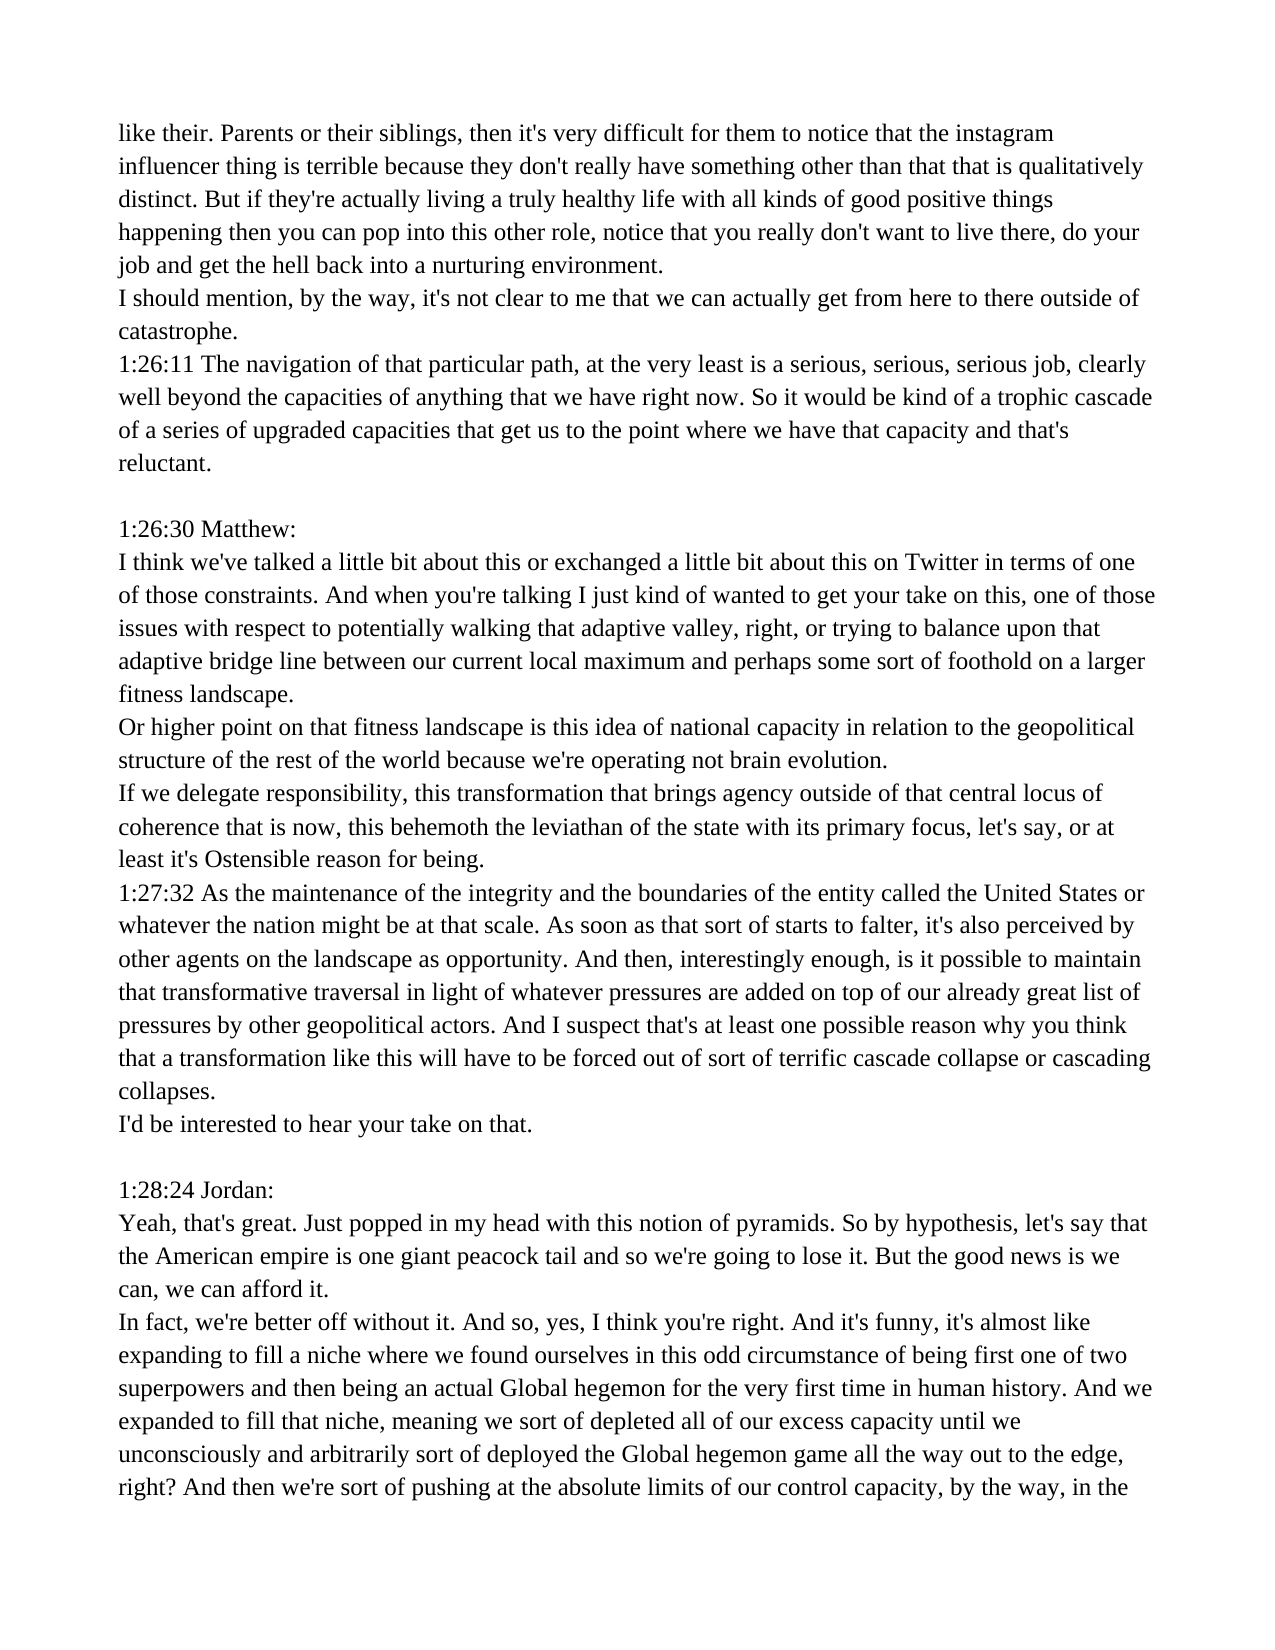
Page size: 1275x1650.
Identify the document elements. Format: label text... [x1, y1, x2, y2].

text like their. Parents or their siblings, then it's very difficult for them to notice that the instagram influencer thing is terrible because they don't really have something other than that that is qualitatively distinct. But if they're actually living a truly healthy life with all kinds of good positive things happening then you can pop into this other role, notice that you really don't want to live there, do your job and get the hell back into a nurturing environment. [118, 118, 1157, 279]
text 1:28:24 Jordan: [118, 1175, 1157, 1203]
text 1:27:32 As the maintenance of the integrity and the boundaries of the entity called the United States or whatever the nation might be at that scale. As soon as that sort of starts to falter, it's also perceived by other agents on the landscape as opportunity. And then, interestingly enough, is it possible to maintain that transformative traversal in light of whatever pressures are added on top of our already great list of pressures by other geopolitical actors. And I suspect that's at least one possible reason why you think that a transformation like this will have to be forced out of sort of terrific cascade collapse or cascading collapses. [118, 878, 1157, 1104]
text I'd be interested to hear your take on that. [118, 1109, 1157, 1137]
text In fact, we're better off without it. And so, yes, I think you're right. And it's funny, it's almost like expanding to fill a niche where we found ourselves in this odd circumstance of being first one of two superpowers and then being an actual Global hegemon for the very first time in human history. And we expanded to fill that niche, meaning we sort of depleted all of our excess capacity until we unconsciously and arbitrarily sort of deployed the Global hegemon game all the way out to the edge, right? And then we're sort of pushing at the absolute limits of our control capacity, by the way, in the [118, 1307, 1157, 1501]
text Yeah, that's great. Just popped in my head with this notion of pyramids. So by hypothesis, let's say that the American empire is one giant peacock tail and so we're going to lose it. But the good news is we can, we can afford it. [118, 1208, 1157, 1303]
text Or higher point on that fitness landscape is this idea of national capacity in relation to the geopolitical structure of the rest of the world because we're operating not brain evolution. [118, 712, 1157, 774]
text I should mention, by the way, it's not clear to me that we can actually get from here to there outside of catastrophe. [118, 283, 1157, 345]
text I think we've talked a little bit about this or exchanged a little bit about this on Twitter in terms of one of those constraints. And when you're talking I just kind of wanted to get your take on this, one of those issues with respect to potentially walking that adaptive valley, right, or trying to balance upon that adaptive bridge line between our current local maximum and perhaps some sort of foothold on a larger fitness landscape. [118, 547, 1157, 708]
text 1:26:30 Matthew: [118, 514, 1157, 543]
text If we delegate responsibility, this transformation that brings agency outside of that central locus of coherence that is now, this behemoth the leviathan of the state with its primary focus, let's say, or at least it's Ostensible reason for being. [118, 778, 1157, 873]
text 1:26:11 The navigation of that particular path, at the very least is a serious, serious, serious job, clearly well beyond the capacities of anything that we have right now. So it would be kind of a trophic cascade of a series of upgraded capacities that get us to the point where we have that capacity and that's reluctant. [118, 349, 1157, 477]
